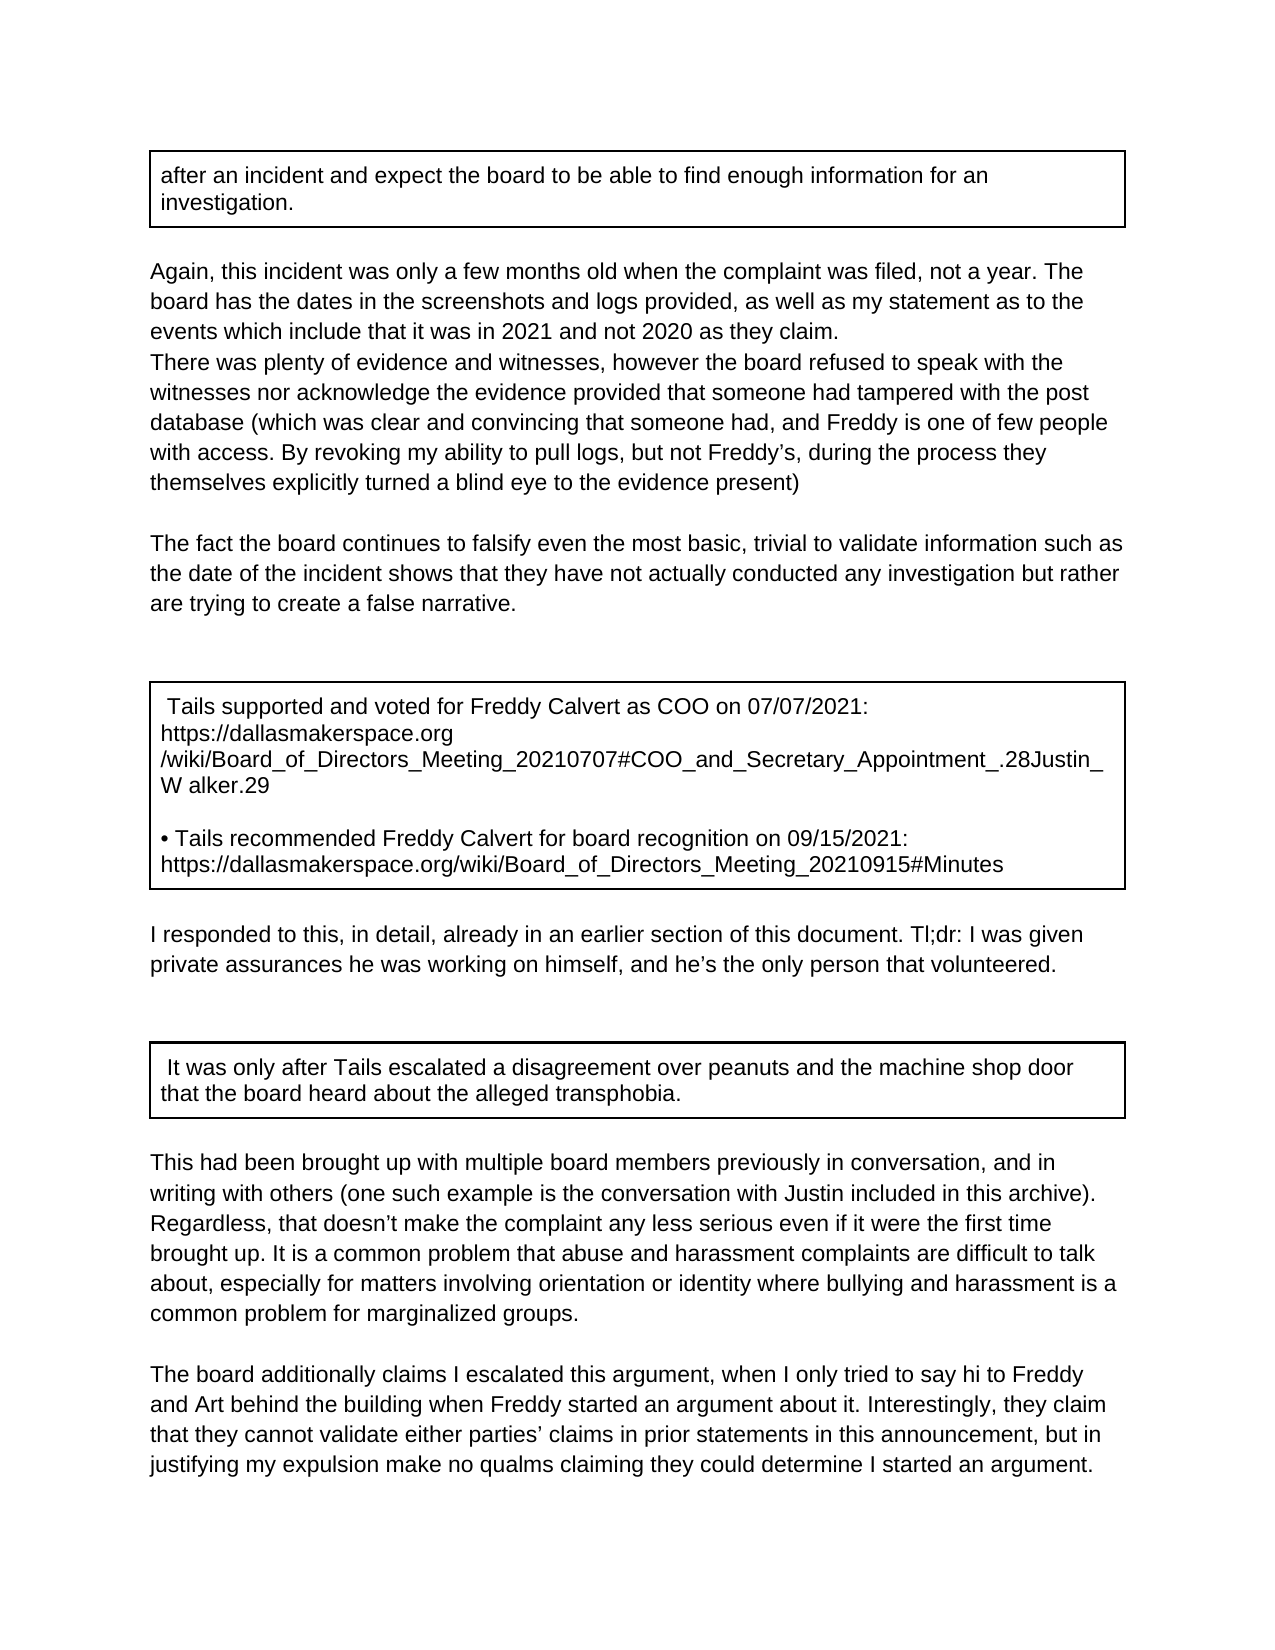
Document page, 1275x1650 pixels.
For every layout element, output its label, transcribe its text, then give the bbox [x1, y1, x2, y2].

table_header It was only after Tails escalated a disagreement over peanuts and the machine shop door that the board heard about the alleged transphobia. [151, 1044, 1124, 1117]
table_header Tails supported and voted for Freddy Calvert as COO on 07/07/2021: https://dallasmakerspace.org /wiki/Board_of_Directors_Meeting_20210707#COO_and_Secretary_Appointment_.28Justin_W alker.29 • Tails recommended Freddy Calvert for board recognition on 09/15/2021: https://dallasmakerspace.org/wiki/Board_of_Directors_Meeting_20210915#Minutes [151, 683, 1124, 888]
text The board additionally claims I escalated this argument, when I only tried to say hi to Freddy and Art behind the building when Freddy started an argument about it. Interestingly, they claim that they cannot validate either parties’ claims in prior statements in this announcement, but in justifying my expulsion make no qualms claiming they could determine I started an argument. [150, 1361, 1125, 1478]
table_header after an incident and expect the board to be able to find enough information for an investigation. [151, 152, 1124, 226]
text There was plenty of evidence and witnesses, however the board refused to speak with the witnesses nor acknowledge the evidence provided that someone had tampered with the post database (which was clear and convincing that someone had, and Freddy is one of few people with access. By revoking my ability to pull logs, but not Freddy’s, during the process they themselves explicitly turned a blind eye to the evidence present) [150, 348, 1125, 496]
text I responded to this, in detail, already in an earlier section of this document. Tl;dr: I was given private assurances he was working on himself, and he’s the only person that volunteered. [150, 921, 1125, 977]
text Regardless, that doesn’t make the complaint any less serious even if it were the first time brought up. It is a common problem that abuse and harassment complaints are difficult to talk about, especially for matters involving orientation or identity where bullying and harassment is a common problem for marginalized groups. [150, 1210, 1125, 1327]
text Again, this incident was only a few months old when the complaint was filed, not a year. The board has the dates in the screenshots and logs provided, as well as my statement as to the events which include that it was in 2021 and not 2020 as they claim. [150, 258, 1125, 345]
text This had been brought up with multiple board members previously in conversation, and in writing with others (one such example is the conversation with Justin included in this archive). [150, 1149, 1125, 1206]
text The fact the board continues to falsify even the most basic, trivial to validate information such as the date of the incident shows that they have not actually conducted any investigation but rather are trying to create a false narrative. [150, 530, 1125, 617]
